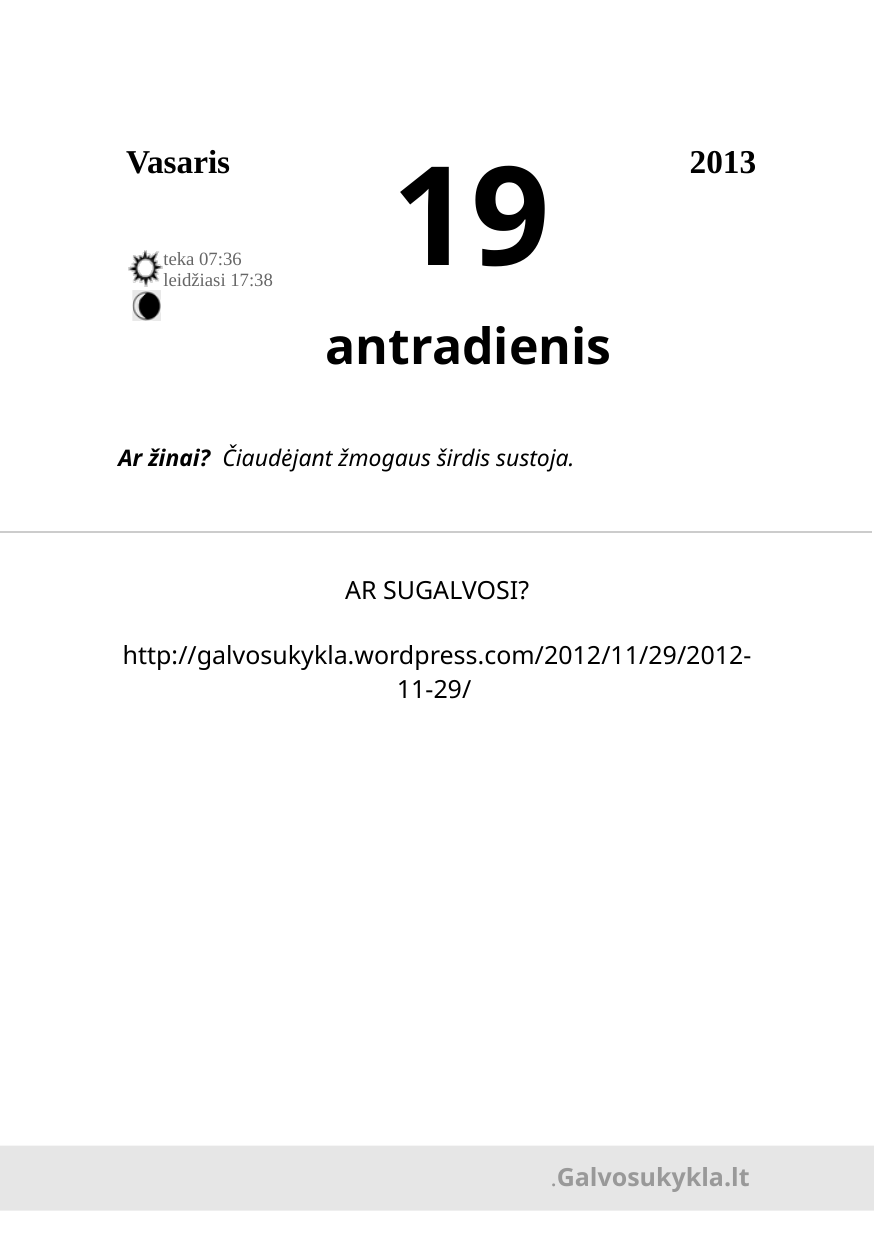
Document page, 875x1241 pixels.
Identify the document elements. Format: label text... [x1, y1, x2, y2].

table_header 2013 [638, 118, 756, 379]
table_header [118, 288, 298, 379]
table_header 19 antradienis [299, 118, 638, 379]
text Ar žinai? Čiaudėjant žmogaus širdis sustoja. [118, 442, 756, 473]
table_header Vasaris teka 07:36 leidžiasi 17:38 [118, 118, 298, 287]
text http://galvosukykla.wordpress.com/2012/11/29/2012-11-29/ [118, 638, 756, 706]
text AR SUGALVOSI? [118, 573, 756, 607]
